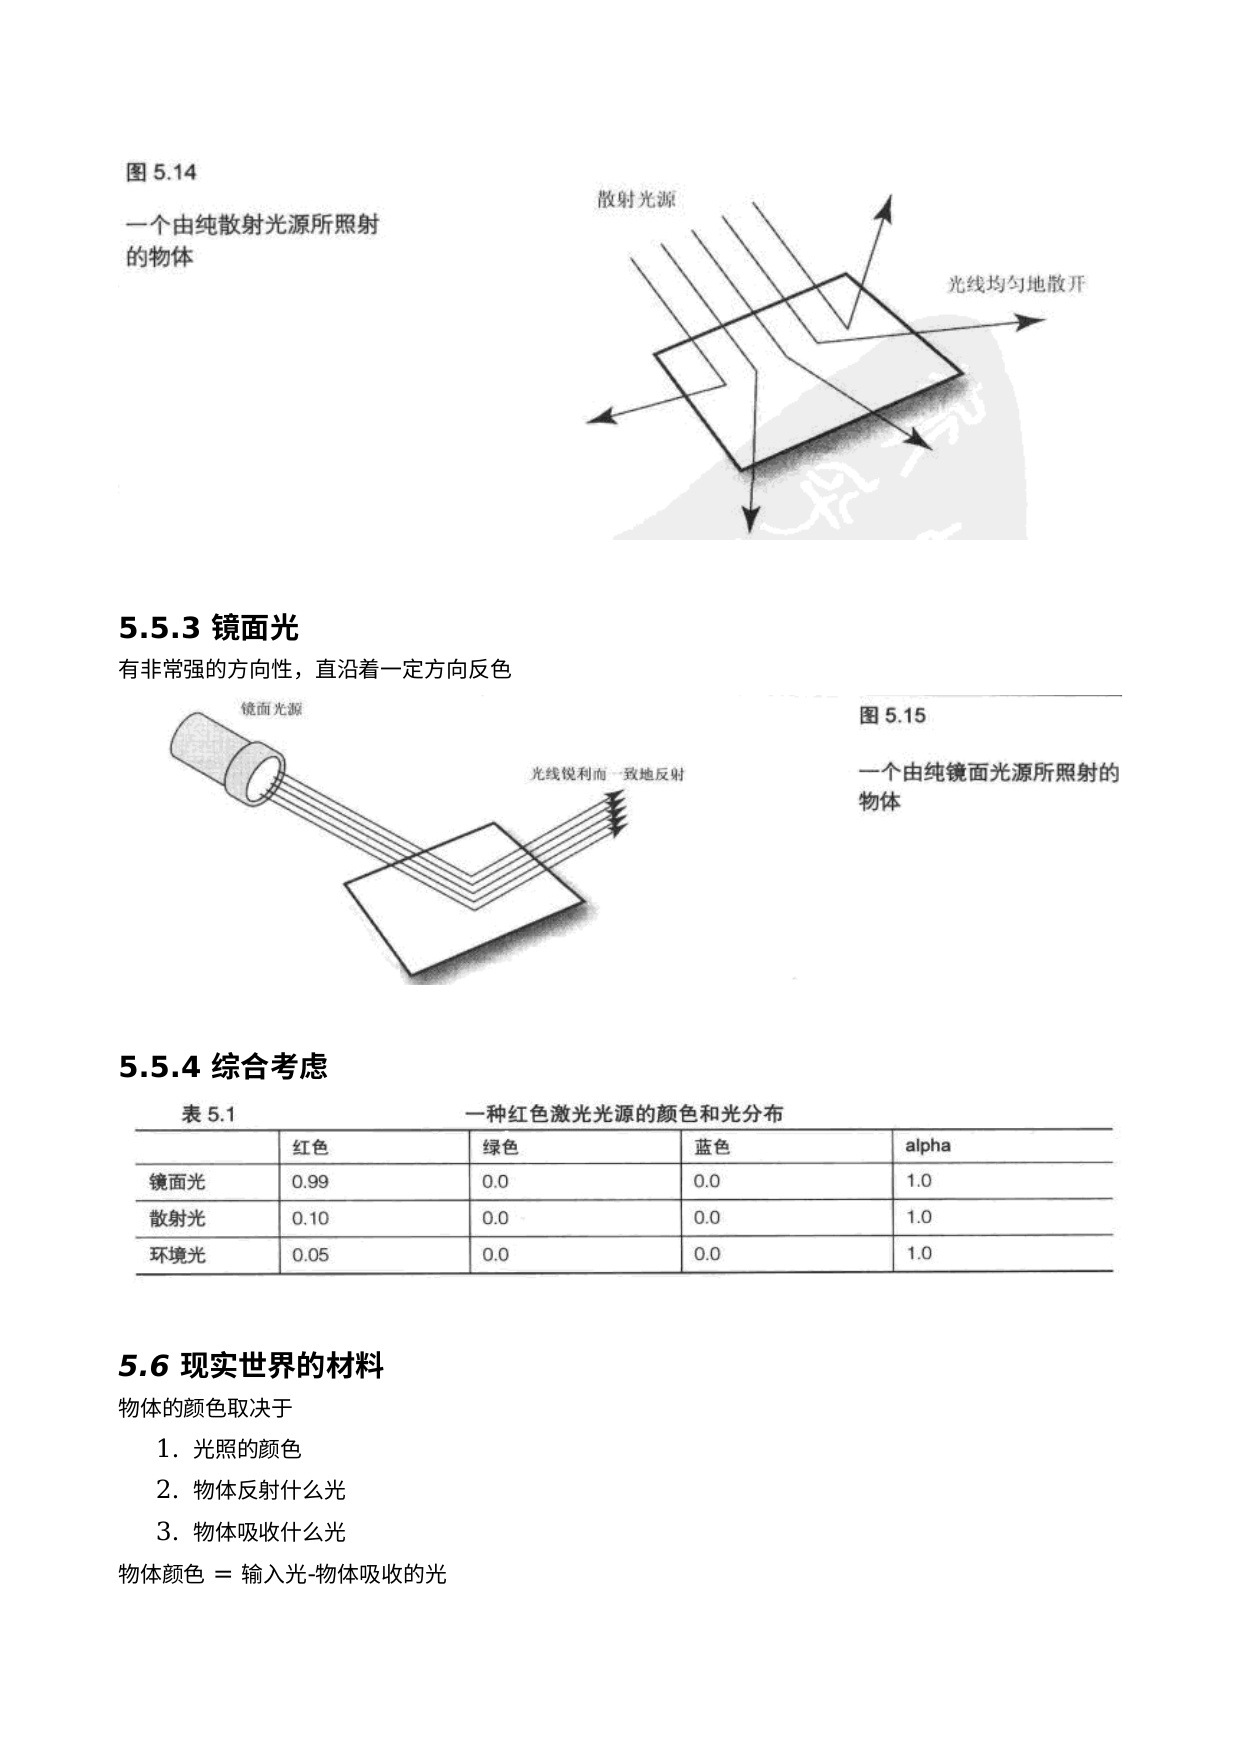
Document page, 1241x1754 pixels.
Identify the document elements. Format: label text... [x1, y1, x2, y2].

list 物体反射什么光 [156, 1476, 1122, 1505]
text 有非常强的方向性，直沿着一定方向反色 [118, 657, 1122, 683]
list 光照的颜色 [156, 1434, 1122, 1463]
picture [118, 1097, 1123, 1283]
subtitle 5.6 现实世界的材料 [118, 1349, 1122, 1383]
text 物体的颜色取决于 [118, 1396, 1122, 1421]
subtitle 5.5.3 镜面光 [118, 611, 1122, 645]
list 物体吸收什么光 [156, 1517, 1122, 1546]
picture [118, 159, 1123, 540]
text 物体颜色 = 输入光-物体吸收的光 [118, 1559, 1122, 1588]
picture [118, 695, 1123, 985]
subtitle 5.5.4 综合考虑 [118, 1051, 1122, 1085]
